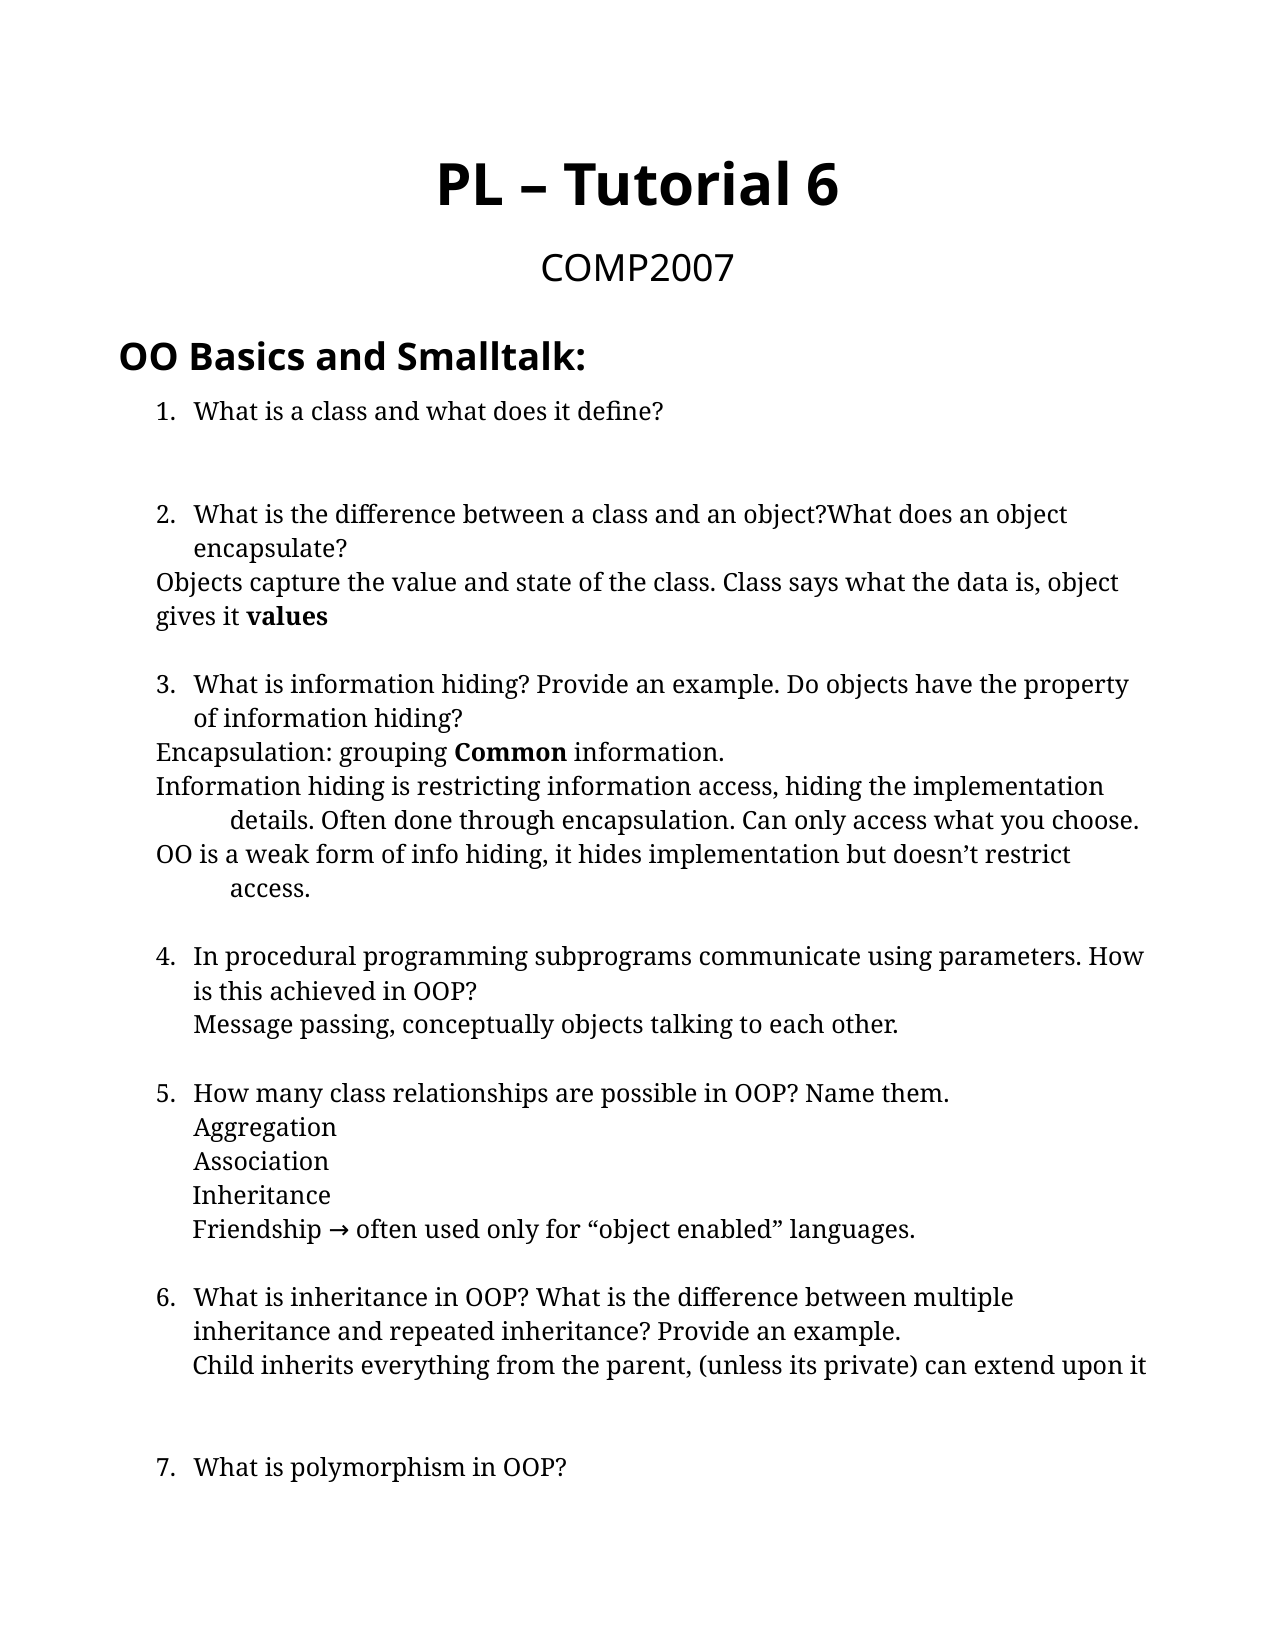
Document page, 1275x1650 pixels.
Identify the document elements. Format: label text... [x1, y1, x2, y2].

list Aggregation [156, 1109, 1157, 1143]
text OO is a weak form of info hiding, it hides implementation but doesn’t restrict access. [156, 837, 1157, 905]
list Message passing, conceptually objects talking to each other. [156, 1007, 1157, 1041]
list What is polymorphism in OOP? [156, 1450, 1157, 1484]
text Friendship → often used only for “object enabled” languages. [118, 1212, 1157, 1246]
text Objects capture the value and state of the class. Class says what the data is, object gives it values [156, 564, 1157, 632]
list In procedural programming subprograms communicate using parameters. How is this achieved in OOP? [156, 939, 1157, 1007]
subtitle OO Basics and Smalltalk: [118, 330, 1157, 382]
text Inheritance [118, 1177, 1157, 1212]
text Information hiding is restricting information access, hiding the implementation details. Often done through encapsulation. Can only access what you choose. [156, 769, 1157, 837]
list How many class relationships are possible in OOP? Name them. [156, 1075, 1157, 1109]
list Association [156, 1143, 1157, 1177]
title PL – Tutorial 6 [118, 143, 1157, 223]
text Child inherits everything from the parent, (unless its private) can extend upon it [118, 1348, 1157, 1382]
text Encapsulation: grouping Common information. [156, 735, 1157, 769]
list What is the difference between a class and an object?What does an object encapsulate? [156, 496, 1157, 564]
list What is a class and what does it define? [156, 394, 1157, 428]
subtitle COMP2007 [118, 241, 1157, 292]
list What is information hiding? Provide an example. Do objects have the property of information hiding? [156, 667, 1157, 735]
list What is inheritance in OOP? What is the difference between multiple inheritance and repeated inheritance? Provide an example. [156, 1280, 1157, 1348]
